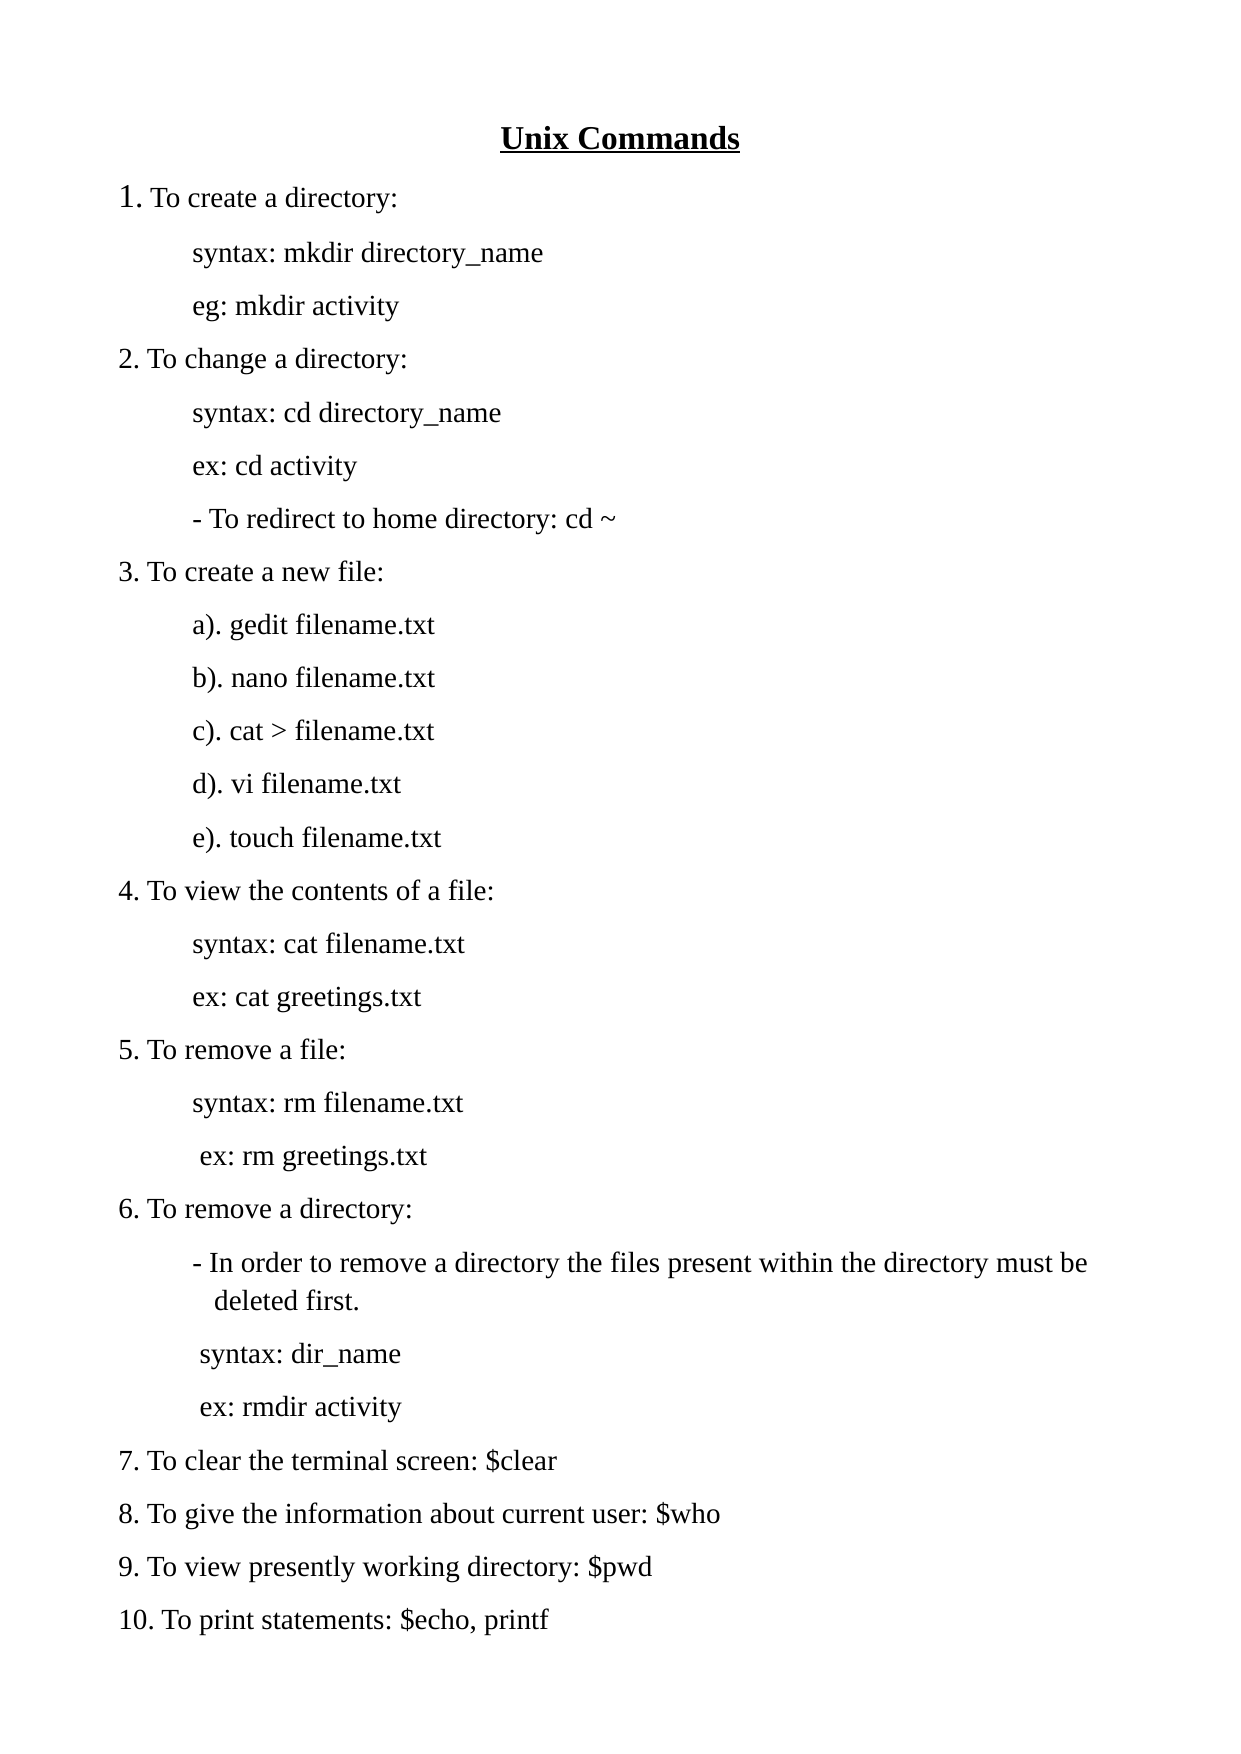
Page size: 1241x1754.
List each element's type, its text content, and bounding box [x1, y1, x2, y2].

text a). gedit filename.txt [118, 607, 1122, 641]
text 4. To view the contents of a file: [118, 873, 1122, 906]
text 1. To create a directory: [118, 177, 1122, 215]
text 6. To remove a directory: [118, 1192, 1122, 1225]
text ex: rmdir activity [118, 1389, 1122, 1423]
text - In order to remove a directory the files present within the directory must be deleted first. [118, 1245, 1122, 1317]
text 8. To give the information about current user: $who [118, 1496, 1122, 1529]
text b). nano filename.txt [118, 660, 1122, 694]
text eg: mkdir activity [118, 288, 1122, 322]
text - To redirect to home directory: cd ~ [118, 501, 1122, 534]
text syntax: cd directory_name [118, 395, 1122, 428]
text 10. To print statements: $echo, printf [118, 1602, 1122, 1636]
text 5. To remove a file: [118, 1032, 1122, 1066]
text syntax: dir_name [118, 1336, 1122, 1370]
text 9. To view presently working directory: $pwd [118, 1549, 1122, 1582]
text 3. To create a new file: [118, 554, 1122, 588]
text e). touch filename.txt [118, 820, 1122, 853]
text syntax: rm filename.txt [118, 1085, 1122, 1119]
text 2. To change a directory: [118, 342, 1122, 375]
text ex: cd activity [118, 448, 1122, 481]
text ex: cat greetings.txt [118, 979, 1122, 1013]
text d). vi filename.txt [118, 767, 1122, 800]
text 7. To clear the terminal screen: $clear [118, 1443, 1122, 1476]
text c). cat > filename.txt [118, 713, 1122, 747]
text syntax: mkdir directory_name [118, 235, 1122, 269]
text Unix Commands [118, 118, 1122, 156]
text ex: rm greetings.txt [118, 1138, 1122, 1172]
text syntax: cat filename.txt [118, 926, 1122, 959]
